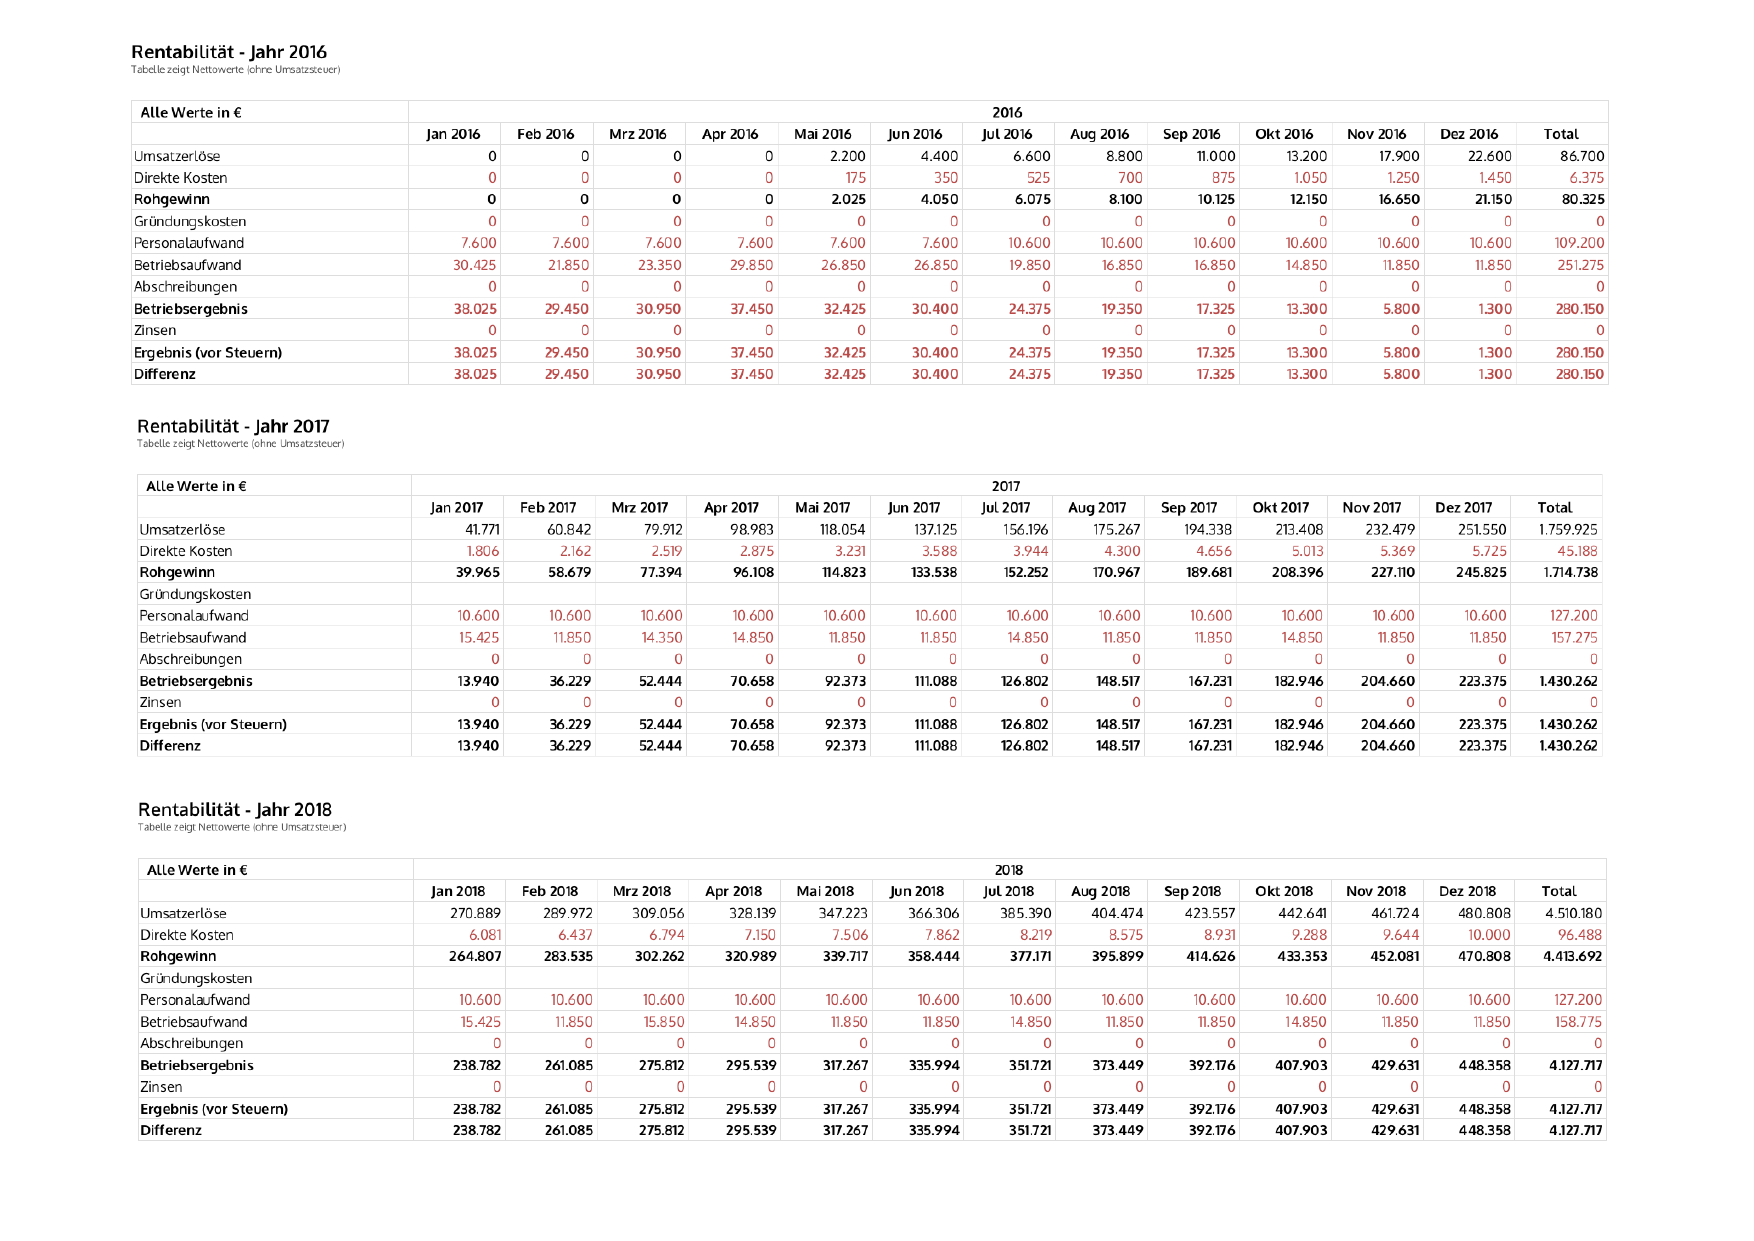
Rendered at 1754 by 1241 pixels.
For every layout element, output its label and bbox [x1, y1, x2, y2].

picture [118, 28, 1636, 1180]
